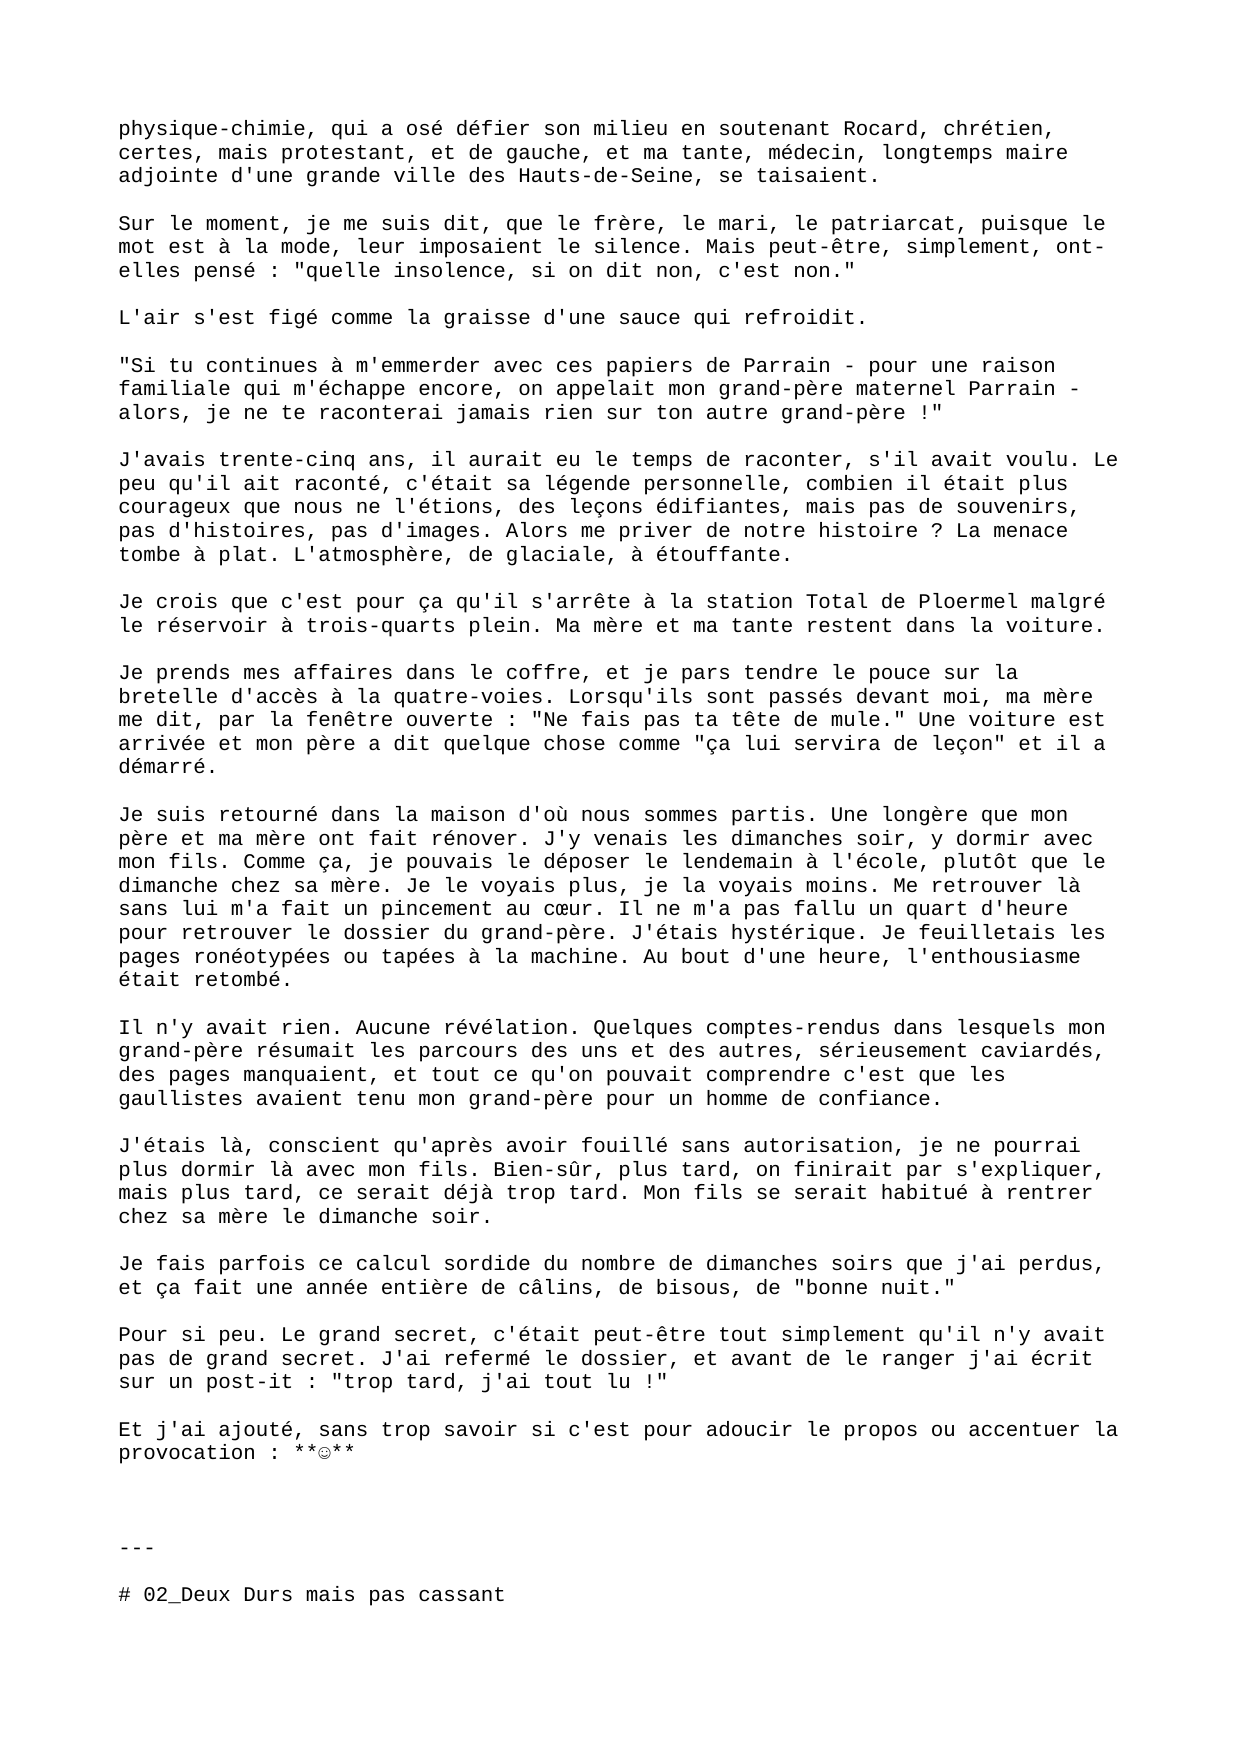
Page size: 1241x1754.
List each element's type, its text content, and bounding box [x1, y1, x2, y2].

text Il n'y avait rien. Aucune révélation. Quelques comptes-rendus dans lesquels mon grand-père résumait les parcours des uns et des autres, sérieusement caviardés, des pages manquaient, et tout ce qu'on pouvait comprendre c'est que les gaullistes avaient tenu mon grand-père pour un homme de confiance. [118, 1017, 1122, 1111]
text J'étais là, conscient qu'après avoir fouillé sans autorisation, je ne pourrai plus dormir là avec mon fils. Bien-sûr, plus tard, on finirait par s'expliquer, mais plus tard, ce serait déjà trop tard. Mon fils se serait habitué à rentrer chez sa mère le dimanche soir. [118, 1135, 1122, 1229]
text Et j'ai ajouté, sans trop savoir si c'est pour adoucir le propos ou accentuer la provocation : **☺** [118, 1419, 1122, 1466]
text "Si tu continues à m'emmerder avec ces papiers de Parrain - pour une raison familiale qui m'échappe encore, on appelait mon grand-père maternel Parrain - alors, je ne te raconterai jamais rien sur ton autre grand-père !" [118, 354, 1122, 426]
text physique-chimie, qui a osé défier son milieu en soutenant Rocard, chrétien, certes, mais protestant, et de gauche, et ma tante, médecin, longtemps maire adjointe d'une grande ville des Hauts-de-Seine, se taisaient. [118, 118, 1122, 189]
text Pour si peu. Le grand secret, c'était peut-être tout simplement qu'il n'y avait pas de grand secret. J'ai refermé le dossier, et avant de le ranger j'ai écrit sur un post-it : "trop tard, j'ai tout lu !" [118, 1324, 1122, 1395]
text Je fais parfois ce calcul sordide du nombre de dimanches soirs que j'ai perdus, et ça fait une année entière de câlins, de bisous, de "bonne nuit." [118, 1253, 1122, 1300]
text L'air s'est figé comme la graisse d'une sauce qui refroidit. [118, 307, 1122, 331]
text --- [118, 1537, 1122, 1561]
text Je suis retourné dans la maison d'où nous sommes partis. Une longère que mon père et ma mère ont fait rénover. J'y venais les dimanches soir, y dormir avec mon fils. Comme ça, je pouvais le déposer le lendemain à l'école, plutôt que le dimanche chez sa mère. Je le voyais plus, je la voyais moins. Me retrouver là sans lui m'a fait un pincement au cœur. Il ne m'a pas fallu un quart d'heure pour retrouver le dossier du grand-père. J'étais hystérique. Je feuilletais les pages ronéotypées ou tapées à la machine. Au bout d'une heure, l'enthousiasme était retombé. [118, 804, 1122, 993]
text Je crois que c'est pour ça qu'il s'arrête à la station Total de Ploermel malgré le réservoir à trois-quarts plein. Ma mère et ma tante restent dans la voiture. [118, 591, 1122, 638]
text # 02_Deux Durs mais pas cassant [118, 1584, 1122, 1608]
text Je prends mes affaires dans le coffre, et je pars tendre le pouce sur la bretelle d'accès à la quatre-voies. Lorsqu'ils sont passés devant moi, ma mère me dit, par la fenêtre ouverte : "Ne fais pas ta tête de mule." Une voiture est arrivée et mon père a dit quelque chose comme "ça lui servira de leçon" et il a démarré. [118, 662, 1122, 780]
text J'avais trente-cinq ans, il aurait eu le temps de raconter, s'il avait voulu. Le peu qu'il ait raconté, c'était sa légende personnelle, combien il était plus courageux que nous ne l'étions, des leçons édifiantes, mais pas de souvenirs, pas d'histoires, pas d'images. Alors me priver de notre histoire ? La menace tombe à plat. L'atmosphère, de glaciale, à étouffante. [118, 449, 1122, 567]
text Sur le moment, je me suis dit, que le frère, le mari, le patriarcat, puisque le mot est à la mode, leur imposaient le silence. Mais peut-être, simplement, ont-elles pensé : "quelle insolence, si on dit non, c'est non." [118, 213, 1122, 284]
